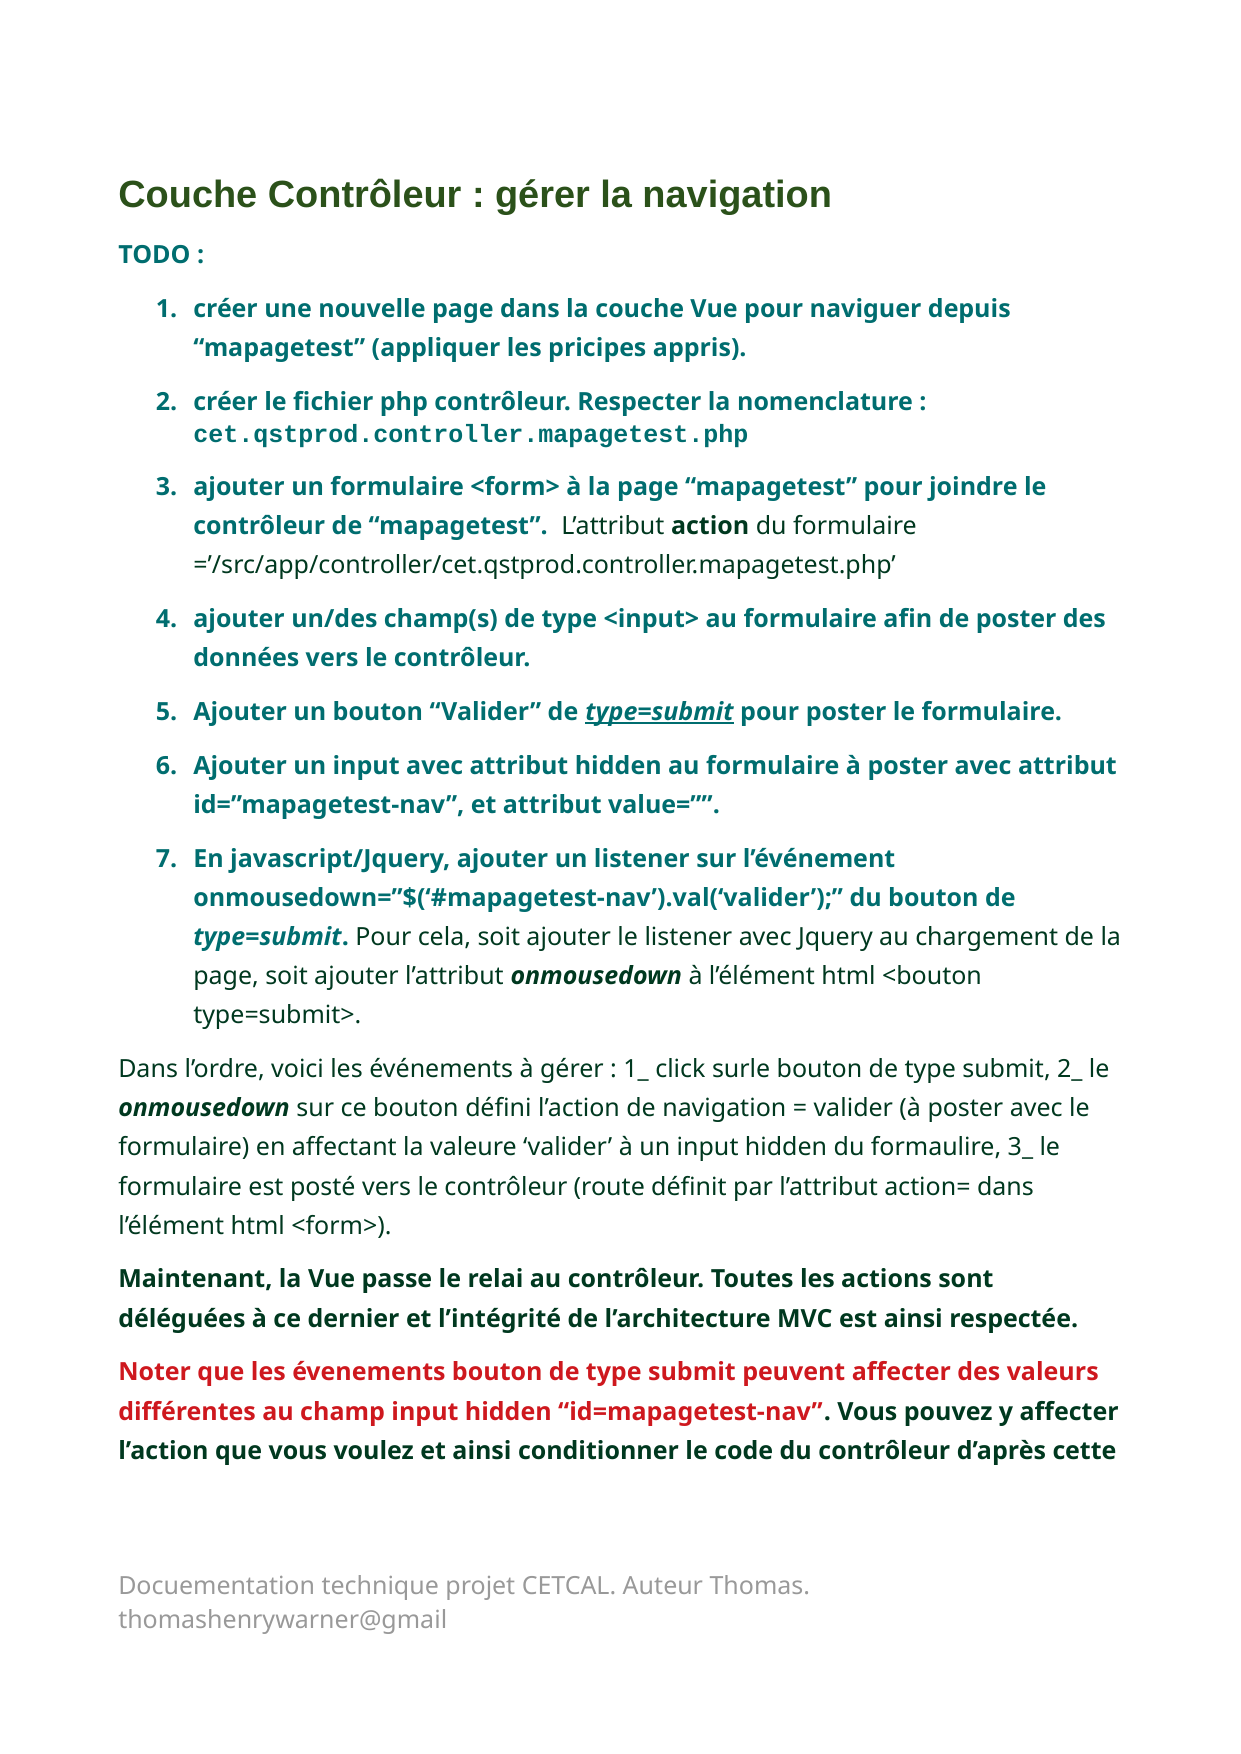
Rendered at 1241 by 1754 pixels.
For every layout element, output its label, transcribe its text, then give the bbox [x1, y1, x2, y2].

list Ajouter un input avec attribut hidden au formulaire à poster avec attribut id=”mapagetest-nav”, et attribut value=””. [156, 747, 1122, 821]
list ajouter un formulaire <form> à la page “mapagetest” pour joindre le contrôleur de “mapagetest”. L’attribut action du formulaire =’/src/app/controller/cet.qstprod.controller.mapagetest.php’ [156, 468, 1122, 581]
text Couche Contrôleur : gérer la navigation [118, 172, 1122, 216]
text Dans l’ordre, voici les événements à gérer : 1_ click surle bouton de type submit, 2_ le onmousedown sur ce bouton défini l’action de navigation = valider (à poster avec le formulaire) en affectant la valeure ‘valider’ à un input hidden du formaulire, 3_ le formulaire est posté vers le contrôleur (route définit par l’attribut action= dans l’élément html <form>). [118, 1051, 1122, 1241]
list En javascript/Jquery, ajouter un listener sur l’événement onmousedown=”$(‘#mapagetest-nav’).val(‘valider’);” du bouton de type=submit. Pour cela, soit ajouter le listener avec Jquery au chargement de la page, soit ajouter l’attribut onmousedown à l’élément html <bouton type=submit>. [156, 840, 1122, 1031]
list créer une nouvelle page dans la couche Vue pour naviguer depuis “mapagetest” (appliquer les pricipes appris). [156, 290, 1122, 363]
text TODO : [118, 237, 1122, 271]
list ajouter un/des champ(s) de type <input> au formulaire afin de poster des données vers le contrôleur. [156, 601, 1122, 674]
text Noter que les évenements bouton de type submit peuvent affecter des valeurs différentes au champ input hidden “id=mapagetest-nav”. Vous pouvez y affecter l’action que vous voulez et ainsi conditionner le code du contrôleur d’après cette [118, 1354, 1122, 1466]
list Ajouter un bouton “Valider” de type=submit pour poster le formulaire. [156, 693, 1122, 728]
text Maintenant, la Vue passe le relai au contrôleur. Toutes les actions sont déléguées à ce dernier et l’intégrité de l’architecture MVC est ainsi respectée. [118, 1261, 1122, 1334]
list créer le fichier php contrôleur. Respecter la nomenclature : cet.qstprod.controller.mapagetest.php [156, 383, 1122, 450]
